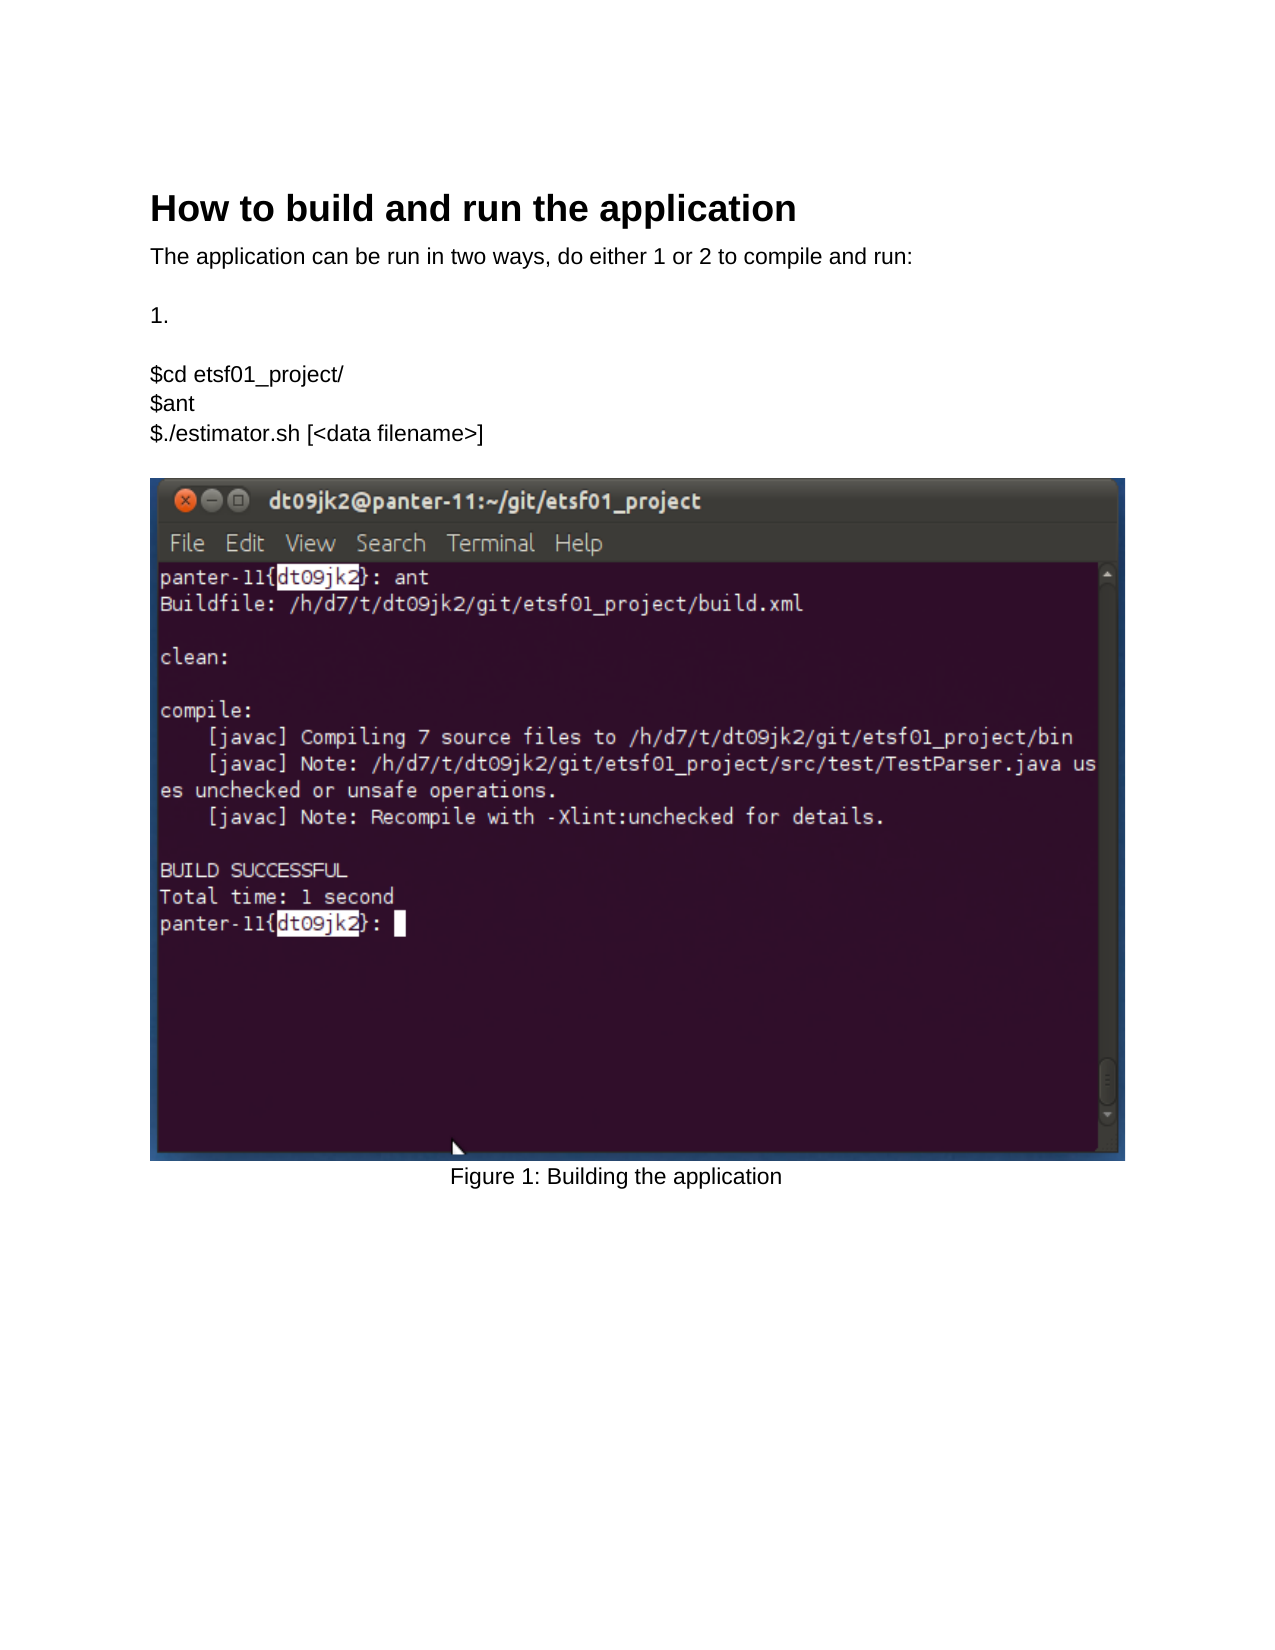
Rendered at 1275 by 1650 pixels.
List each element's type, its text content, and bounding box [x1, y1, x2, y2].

text Figure 1: Building the application [150, 1164, 1125, 1189]
text 1. [150, 303, 1125, 328]
text $cd etsf01_project/ $ant $./estimator.sh [<data filename>] [150, 361, 1125, 478]
text The application can be run in two ways, do either 1 or 2 to compile and run: [150, 244, 1125, 269]
picture [150, 478, 1125, 1161]
subtitle How to build and run the application [150, 187, 1125, 229]
